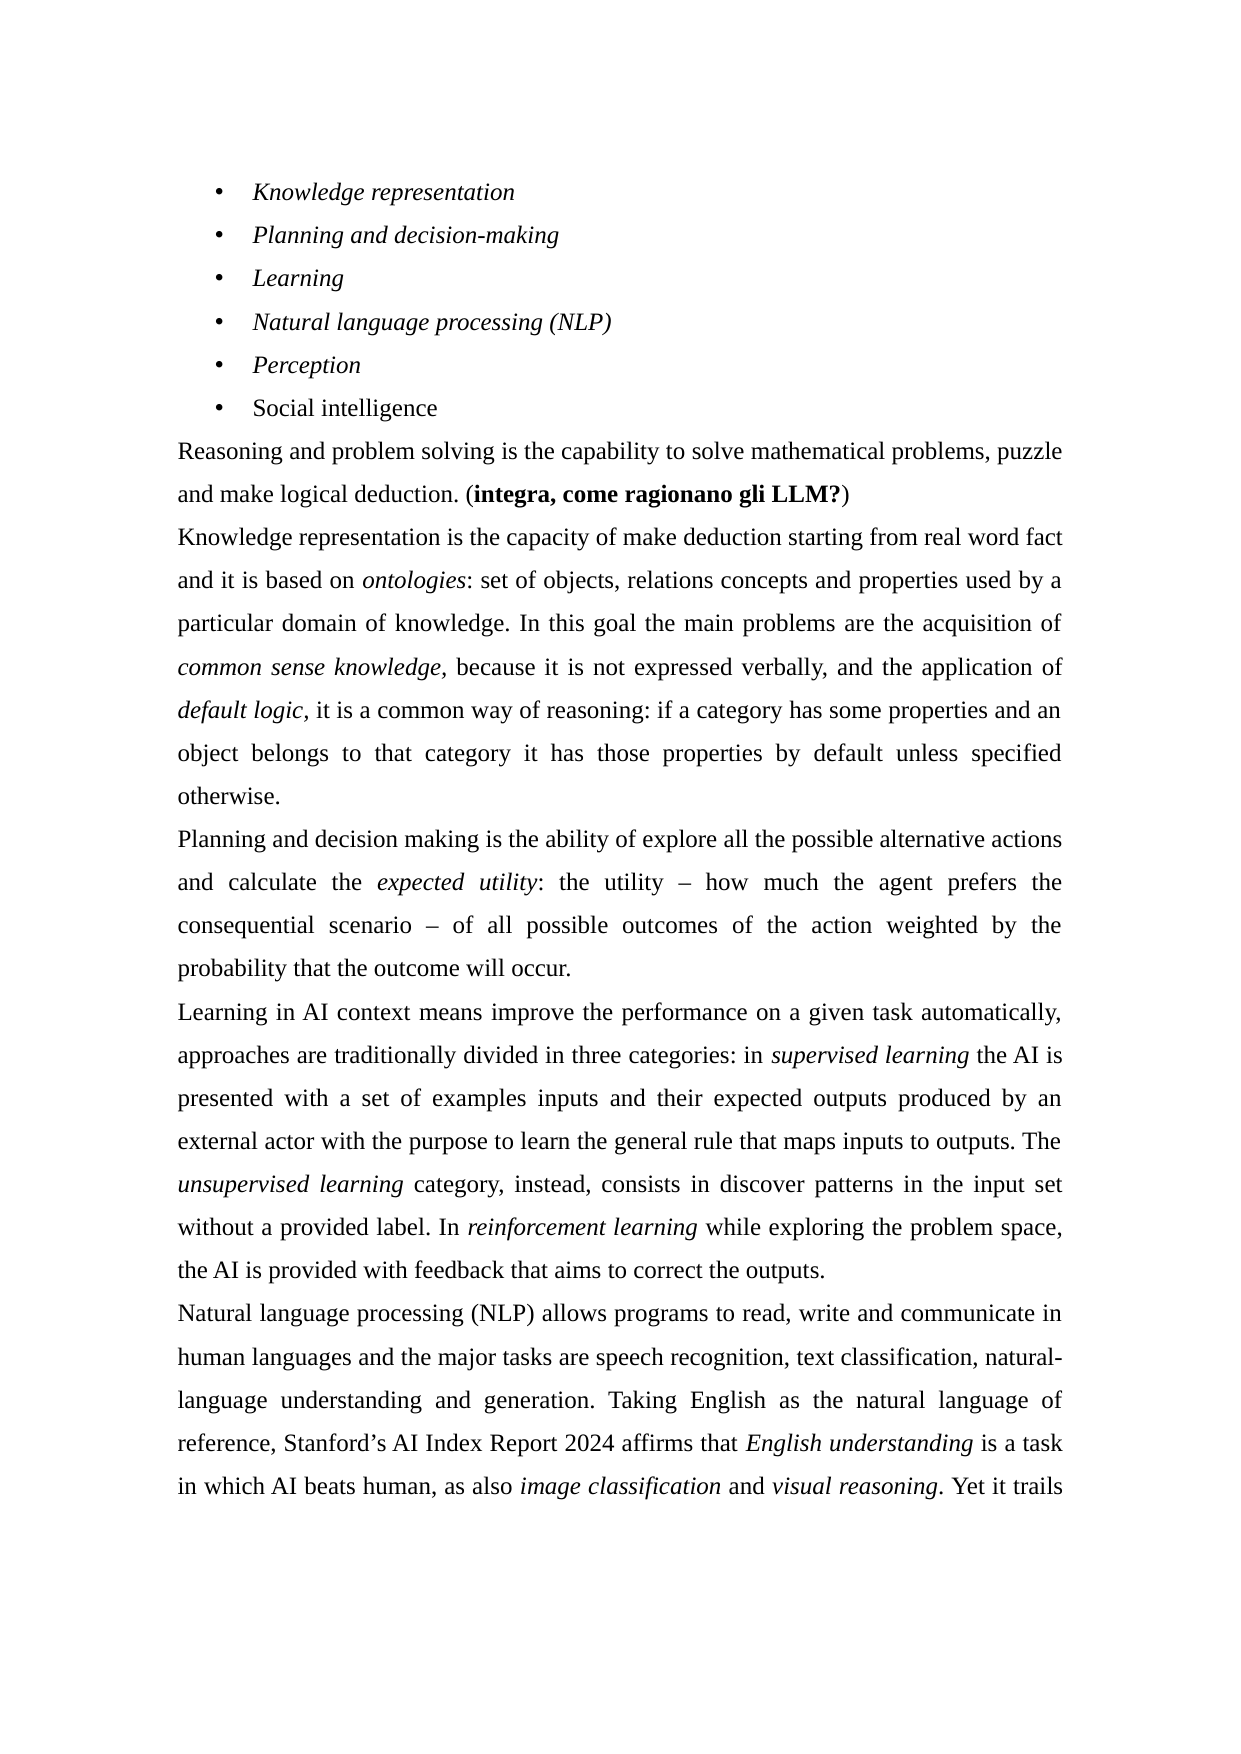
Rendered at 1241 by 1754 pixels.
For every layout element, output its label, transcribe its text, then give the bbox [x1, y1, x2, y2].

list Natural language processing (NLP) [215, 307, 1063, 335]
list Learning [215, 263, 1063, 292]
list Knowledge representation [215, 177, 1063, 206]
list Perception [215, 350, 1063, 378]
list Social intelligence [215, 393, 1063, 422]
text Natural language processing (NLP) allows programs to read, write and communicate in human languages and the major tasks are speech recognition, text classification, natural-language understanding and generation. Taking English as the natural language of reference, Stanford’s AI Index Report 2024 affirms that English understanding is a task in which AI beats human, as also image classification and visual reasoning. Yet it trails [177, 1298, 1063, 1500]
list Planning and decision-making [215, 220, 1063, 249]
text Knowledge representation is the capacity of make deduction starting from real word fact and it is based on ontologies: set of objects, relations concepts and properties used by a particular domain of knowledge. In this goal the main problems are the acquisition of common sense knowledge, because it is not expressed verbally, and the application of default logic, it is a common way of reasoning: if a category has some properties and an object belongs to that category it has those properties by default unless specified otherwise. [177, 522, 1063, 810]
text Planning and decision making is the ability of explore all the possible alternative actions and calculate the expected utility: the utility – how much the agent prefers the consequential scenario – of all possible outcomes of the action weighted by the probability that the outcome will occur. [177, 824, 1063, 982]
text Learning in AI context means improve the performance on a given task automatically, approaches are traditionally divided in three categories: in supervised learning the AI is presented with a set of examples inputs and their expected outputs produced by an external actor with the purpose to learn the general rule that maps inputs to outputs. The unsupervised learning category, instead, consists in discover patterns in the input set without a provided label. In reinforcement learning while exploring the problem space, the AI is provided with feedback that aims to correct the outputs. [177, 997, 1063, 1284]
text Reasoning and problem solving is the capability to solve mathematical problems, puzzle and make logical deduction. (integra, come ragionano gli LLM?) [177, 436, 1063, 508]
